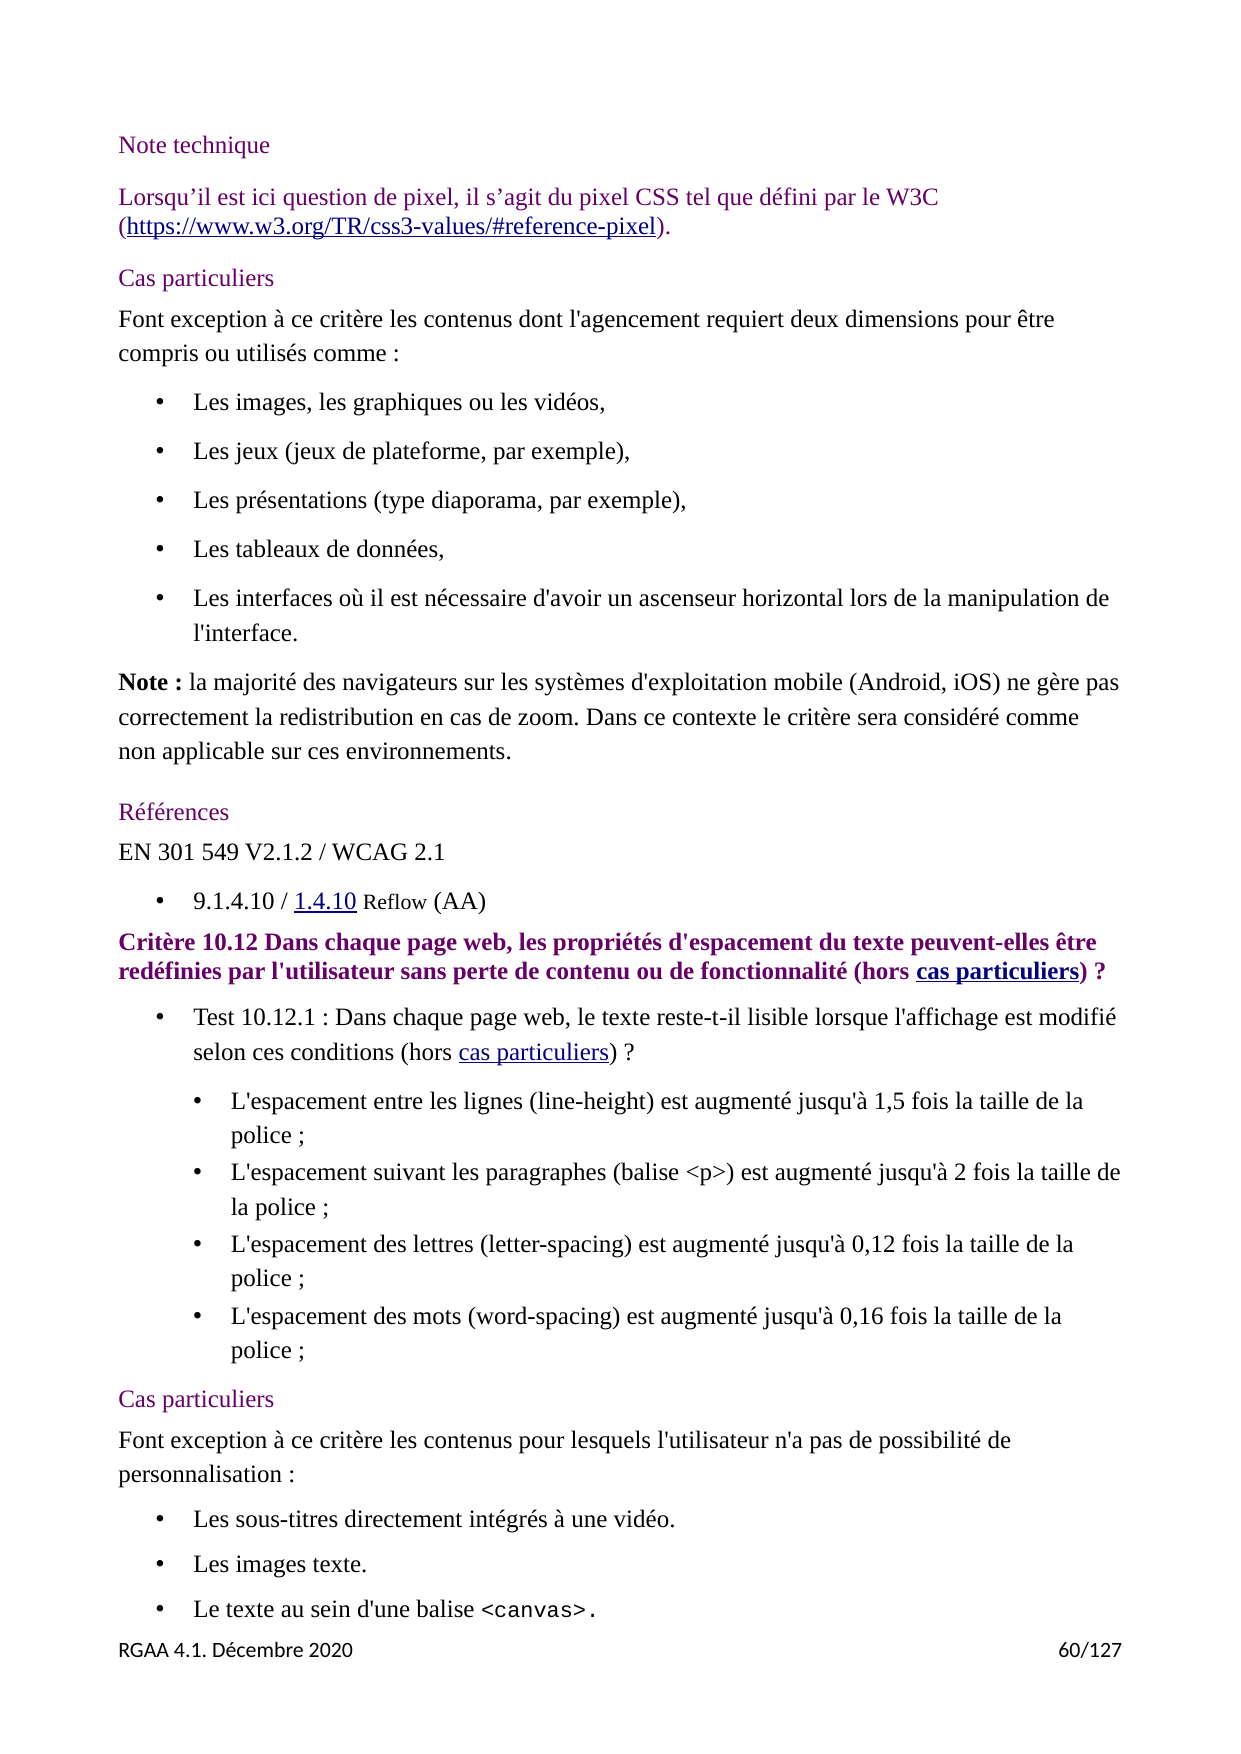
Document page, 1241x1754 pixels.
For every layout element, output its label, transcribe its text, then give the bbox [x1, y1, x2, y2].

text Font exception à ce critère les contenus pour lesquels l'utilisateur n'a pas de possibilité de personnalisation : [118, 1425, 1122, 1488]
list Les tableaux de données, [156, 534, 1122, 563]
list Le texte au sein d'une balise <canvas>. [156, 1594, 1122, 1624]
list 9.1.4.10 / 1.4.10 Reflow (AA) [156, 886, 1122, 915]
list Les présentations (type diaporama, par exemple), [156, 485, 1122, 514]
list L'espacement entre les lignes (line-height) est augmenté jusqu'à 1,5 fois la taille de la police ; [193, 1086, 1122, 1149]
list L'espacement des lettres (letter-spacing) est augmenté jusqu'à 0,12 fois la taille de la police ; [193, 1229, 1122, 1292]
text Font exception à ce critère les contenus dont l'agencement requiert deux dimensions pour être compris ou utilisés comme : [118, 304, 1122, 367]
subtitle Note technique [118, 130, 1122, 159]
subtitle Cas particuliers [118, 1384, 1122, 1413]
subtitle Critère 10.12 Dans chaque page web, les propriétés d'espacement du texte peuvent-elles être redéfinies par l'utilisateur sans perte de contenu ou de fonctionnalité (hors cas particuliers) ? [118, 927, 1122, 984]
list L'espacement des mots (word-spacing) est augmenté jusqu'à 0,16 fois la taille de la police ; [193, 1301, 1122, 1364]
list Test 10.12.1 : Dans chaque page web, le texte reste-t-il lisible lorsque l'affichage est modifié selon ces conditions (hors cas particuliers) ? [156, 1002, 1122, 1065]
subtitle Lorsqu’il est ici question de pixel, il s’agit du pixel CSS tel que défini par le W3C (https://www.w3.org/TR/css3-values/#reference-pixel). [118, 182, 1122, 240]
list Les interfaces où il est nécessaire d'avoir un ascenseur horizontal lors de la manipulation de l'interface. [156, 583, 1122, 647]
subtitle Cas particuliers [118, 263, 1122, 292]
subtitle Références [118, 797, 1122, 826]
list Les images texte. [156, 1549, 1122, 1578]
list L'espacement suivant les paragraphes (balise <p>) est augmenté jusqu'à 2 fois la taille de la police ; [193, 1157, 1122, 1221]
text EN 301 549 V2.1.2 / WCAG 2.1 [118, 837, 1122, 866]
list Les images, les graphiques ou les vidéos, [156, 387, 1122, 416]
list Les sous-titres directement intégrés à une vidéo. [156, 1504, 1122, 1533]
list Les jeux (jeux de plateforme, par exemple), [156, 436, 1122, 465]
text Note : la majorité des navigateurs sur les systèmes d'exploitation mobile (Android, iOS) ne gère pas correctement la redistribution en cas de zoom. Dans ce contexte le critère sera considéré comme non applicable sur ces environnements. [118, 667, 1122, 765]
